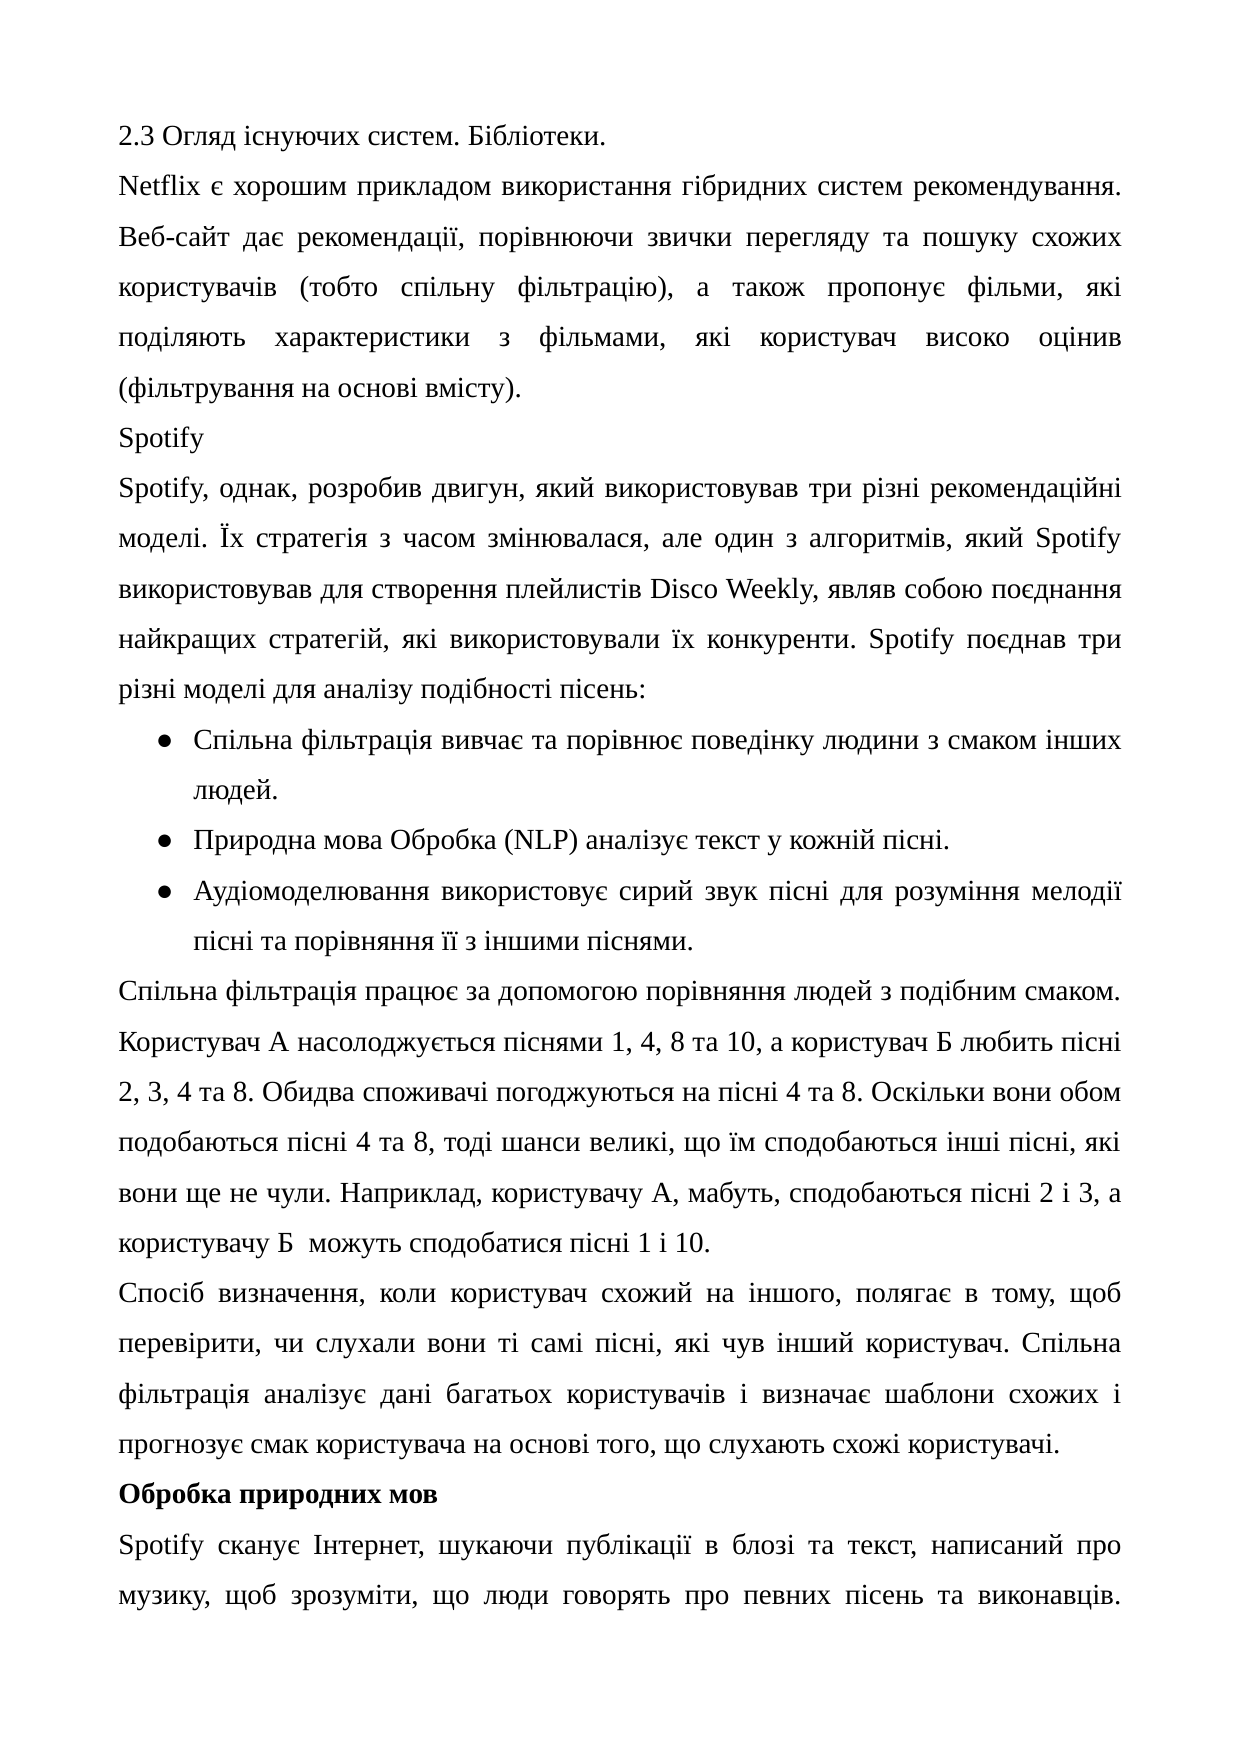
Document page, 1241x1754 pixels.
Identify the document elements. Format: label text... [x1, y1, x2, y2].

text Спосіб визначення, коли користувач схожий на іншого, полягає в тому, щоб перевірити, чи слухали вони ті самі пісні, які чув інший користувач. Спільна фільтрація аналізує дані багатьох користувачів і визначає шаблони схожих і прогнозує смак користувача на основі того, що слухають схожі користувачі. [118, 1275, 1123, 1460]
text Обробка природних мов [118, 1477, 1123, 1510]
text Spotify сканує Інтернет, шукаючи публікації в блозі та текст, написаний про музику, щоб зрозуміти, що люди говорять про певних пісень та виконавців. [118, 1527, 1123, 1611]
list Аудіомоделювання використовує сирий звук пісні для розуміння мелодії пісні та порівняння її з іншими піснями. [156, 873, 1123, 957]
list Природна мова Обробка (NLP) аналізує текст у кожній пісні. [156, 822, 1123, 856]
text Spotify, однак, розробив двигун, який використовував три різні рекомендаційні моделі. Їх стратегія з часом змінювалася, але один з алгоритмів, який Spotify використовував для створення плейлистів Disco Weekly, являв собою поєднання найкращих стратегій, які використовували їх конкуренти. Spotify поєднав три різні моделі для аналізу подібності пісень: [118, 470, 1123, 705]
subtitle 2.3 Огляд існуючих систем. Бібліотеки. [118, 118, 1123, 152]
text Спільна фільтрація працює за допомогою порівняння людей з подібним смаком. Користувач А насолоджується піснями 1, 4, 8 та 10, а користувач Б любить пісні 2, 3, 4 та 8. Обидва споживачі погоджуються на пісні 4 та 8. Оскільки вони обом подобаються пісні 4 та 8, тоді шанси великі, що їм сподобаються інші пісні, які вони ще не чули. Наприклад, користувачу А, мабуть, сподобаються пісні 2 і 3, а користувачу Б можуть сподобатися пісні 1 і 10. [118, 973, 1123, 1258]
text Spotify [118, 420, 1123, 453]
text Netflix є хорошим прикладом використання гібридних систем рекомендування. Веб-сайт дає рекомендації, порівнюючи звички перегляду та пошуку схожих користувачів (тобто спільну фільтрацію), а також пропонує фільми, які поділяють характеристики з фільмами, які користувач високо оцінив (фільтрування на основі вмісту). [118, 168, 1123, 403]
list Спільна фільтрація вивчає та порівнює поведінку людини з смаком інших людей. [156, 722, 1123, 806]
